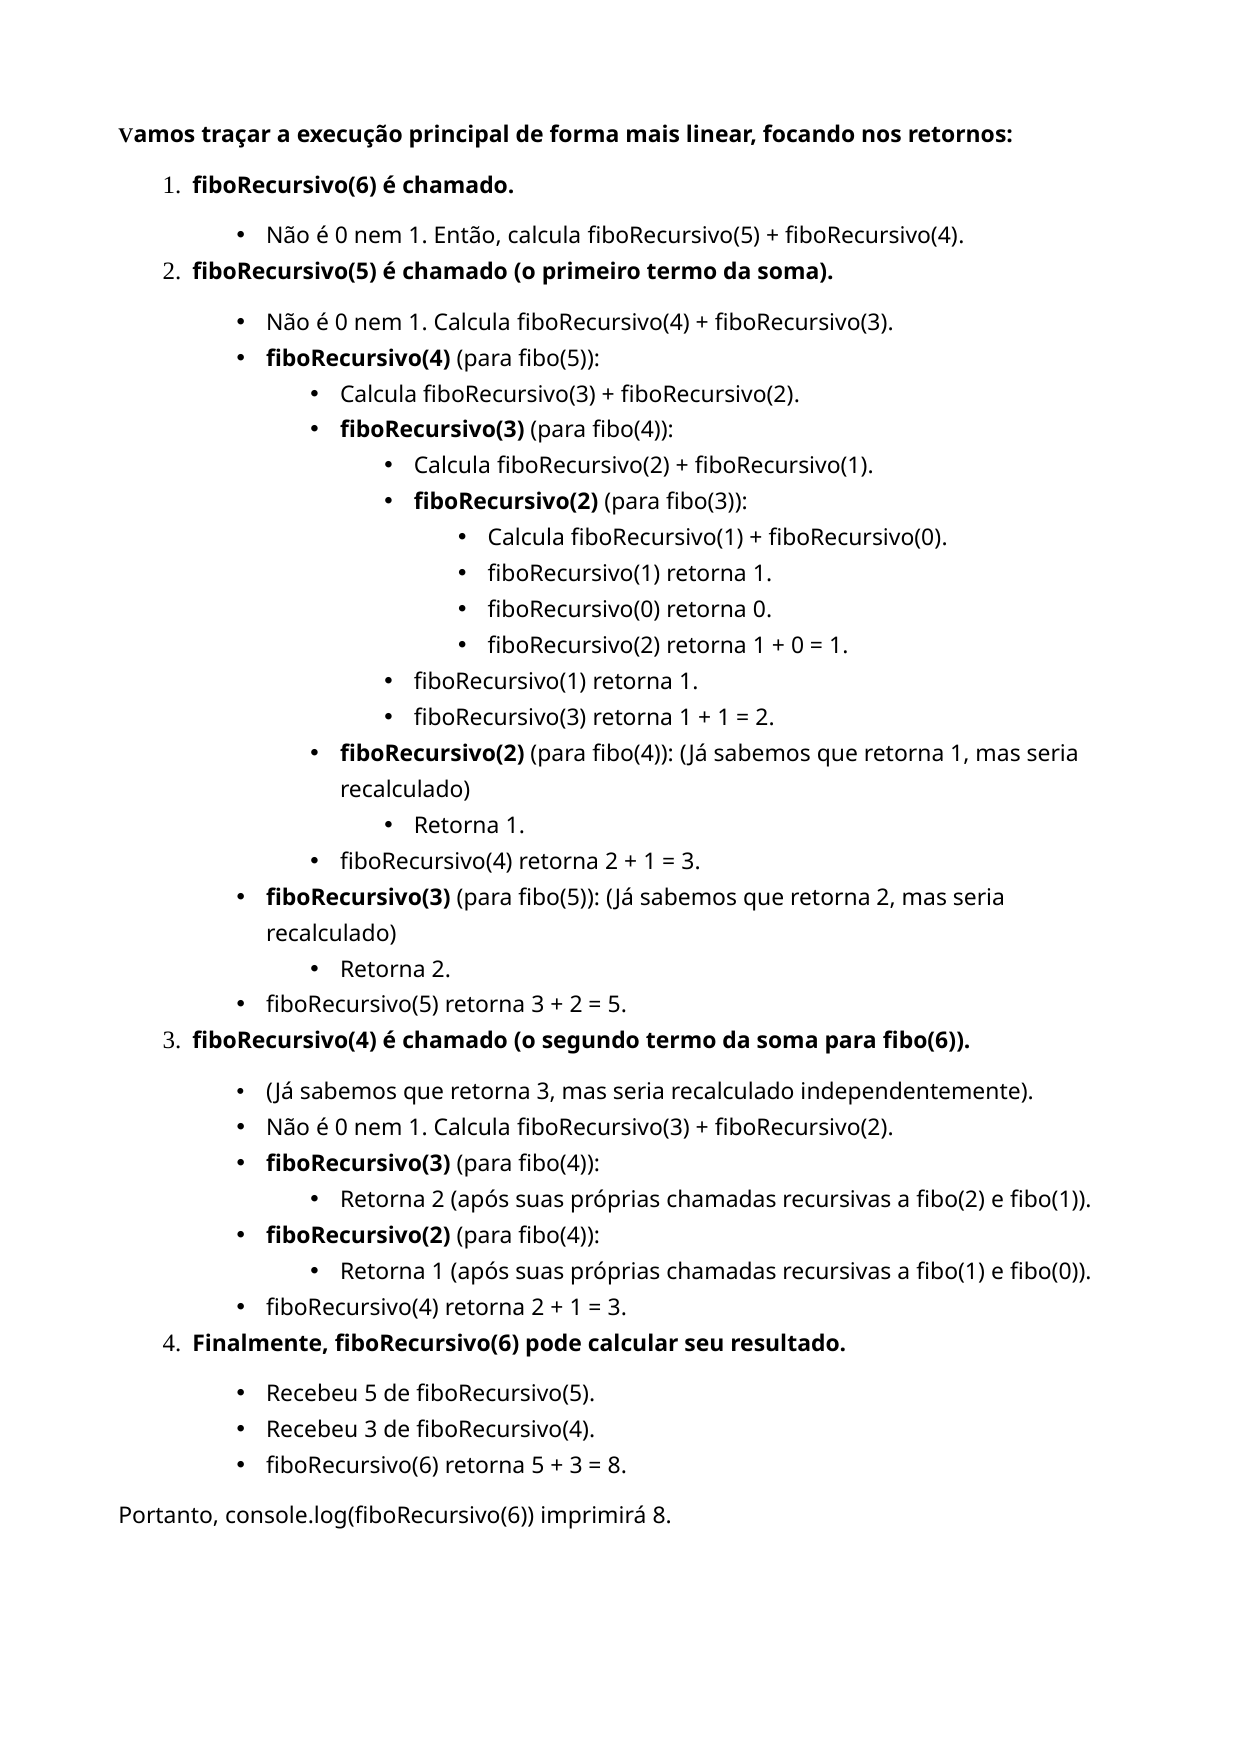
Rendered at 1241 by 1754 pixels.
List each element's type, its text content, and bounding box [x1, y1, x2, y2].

list fiboRecursivo(6) retorna 5 + 3 = 8. [236, 1449, 1122, 1480]
list Recebeu 5 de fiboRecursivo(5). [236, 1377, 1122, 1408]
list Não é 0 nem 1. Então, calcula fiboRecursivo(5) + fiboRecursivo(4). [236, 219, 1122, 250]
list fiboRecursivo(2) (para fibo(4)): (Já sabemos que retorna 1, mas seria recalculado) [310, 737, 1122, 804]
list Recebeu 3 de fiboRecursivo(4). [236, 1413, 1122, 1444]
list fiboRecursivo(5) retorna 3 + 2 = 5. [236, 988, 1122, 1020]
list fiboRecursivo(1) retorna 1. [384, 665, 1122, 696]
text Portanto, console.log(fiboRecursivo(6)) imprimirá 8. [118, 1499, 1122, 1531]
list (Já sabemos que retorna 3, mas seria recalculado independentemente). [236, 1075, 1122, 1106]
list fiboRecursivo(3) (para fibo(4)): [236, 1147, 1122, 1178]
list fiboRecursivo(4) retorna 2 + 1 = 3. [236, 1291, 1122, 1322]
list Calcula fiboRecursivo(2) + fiboRecursivo(1). [384, 449, 1122, 481]
list fiboRecursivo(0) retorna 0. [458, 593, 1122, 624]
list Retorna 1. [384, 809, 1122, 840]
list fiboRecursivo(6) é chamado. [162, 169, 1122, 200]
list Retorna 2. [310, 952, 1122, 984]
list fiboRecursivo(2) (para fibo(4)): [236, 1219, 1122, 1250]
list Não é 0 nem 1. Calcula fiboRecursivo(3) + fiboRecursivo(2). [236, 1111, 1122, 1142]
list fiboRecursivo(4) é chamado (o segundo termo da soma para fibo(6)). [162, 1024, 1122, 1056]
list Calcula fiboRecursivo(1) + fiboRecursivo(0). [458, 521, 1122, 552]
list fiboRecursivo(3) (para fibo(5)): (Já sabemos que retorna 2, mas seria recalculado) [236, 881, 1122, 948]
list fiboRecursivo(3) retorna 1 + 1 = 2. [384, 701, 1122, 732]
list Retorna 2 (após suas próprias chamadas recursivas a fibo(2) e fibo(1)). [310, 1183, 1122, 1214]
text Vamos traçar a execução principal de forma mais linear, focando nos retornos: [118, 118, 1122, 149]
list fiboRecursivo(4) (para fibo(5)): [236, 342, 1122, 373]
list fiboRecursivo(4) retorna 2 + 1 = 3. [310, 845, 1122, 876]
list fiboRecursivo(2) retorna 1 + 0 = 1. [458, 629, 1122, 660]
list Calcula fiboRecursivo(3) + fiboRecursivo(2). [310, 377, 1122, 409]
list fiboRecursivo(3) (para fibo(4)): [310, 413, 1122, 445]
list Finalmente, fiboRecursivo(6) pode calcular seu resultado. [162, 1326, 1122, 1358]
list fiboRecursivo(1) retorna 1. [458, 557, 1122, 588]
list fiboRecursivo(2) (para fibo(3)): [384, 485, 1122, 517]
list Não é 0 nem 1. Calcula fiboRecursivo(4) + fiboRecursivo(3). [236, 306, 1122, 337]
list Retorna 1 (após suas próprias chamadas recursivas a fibo(1) e fibo(0)). [310, 1254, 1122, 1286]
list fiboRecursivo(5) é chamado (o primeiro termo da soma). [162, 255, 1122, 286]
